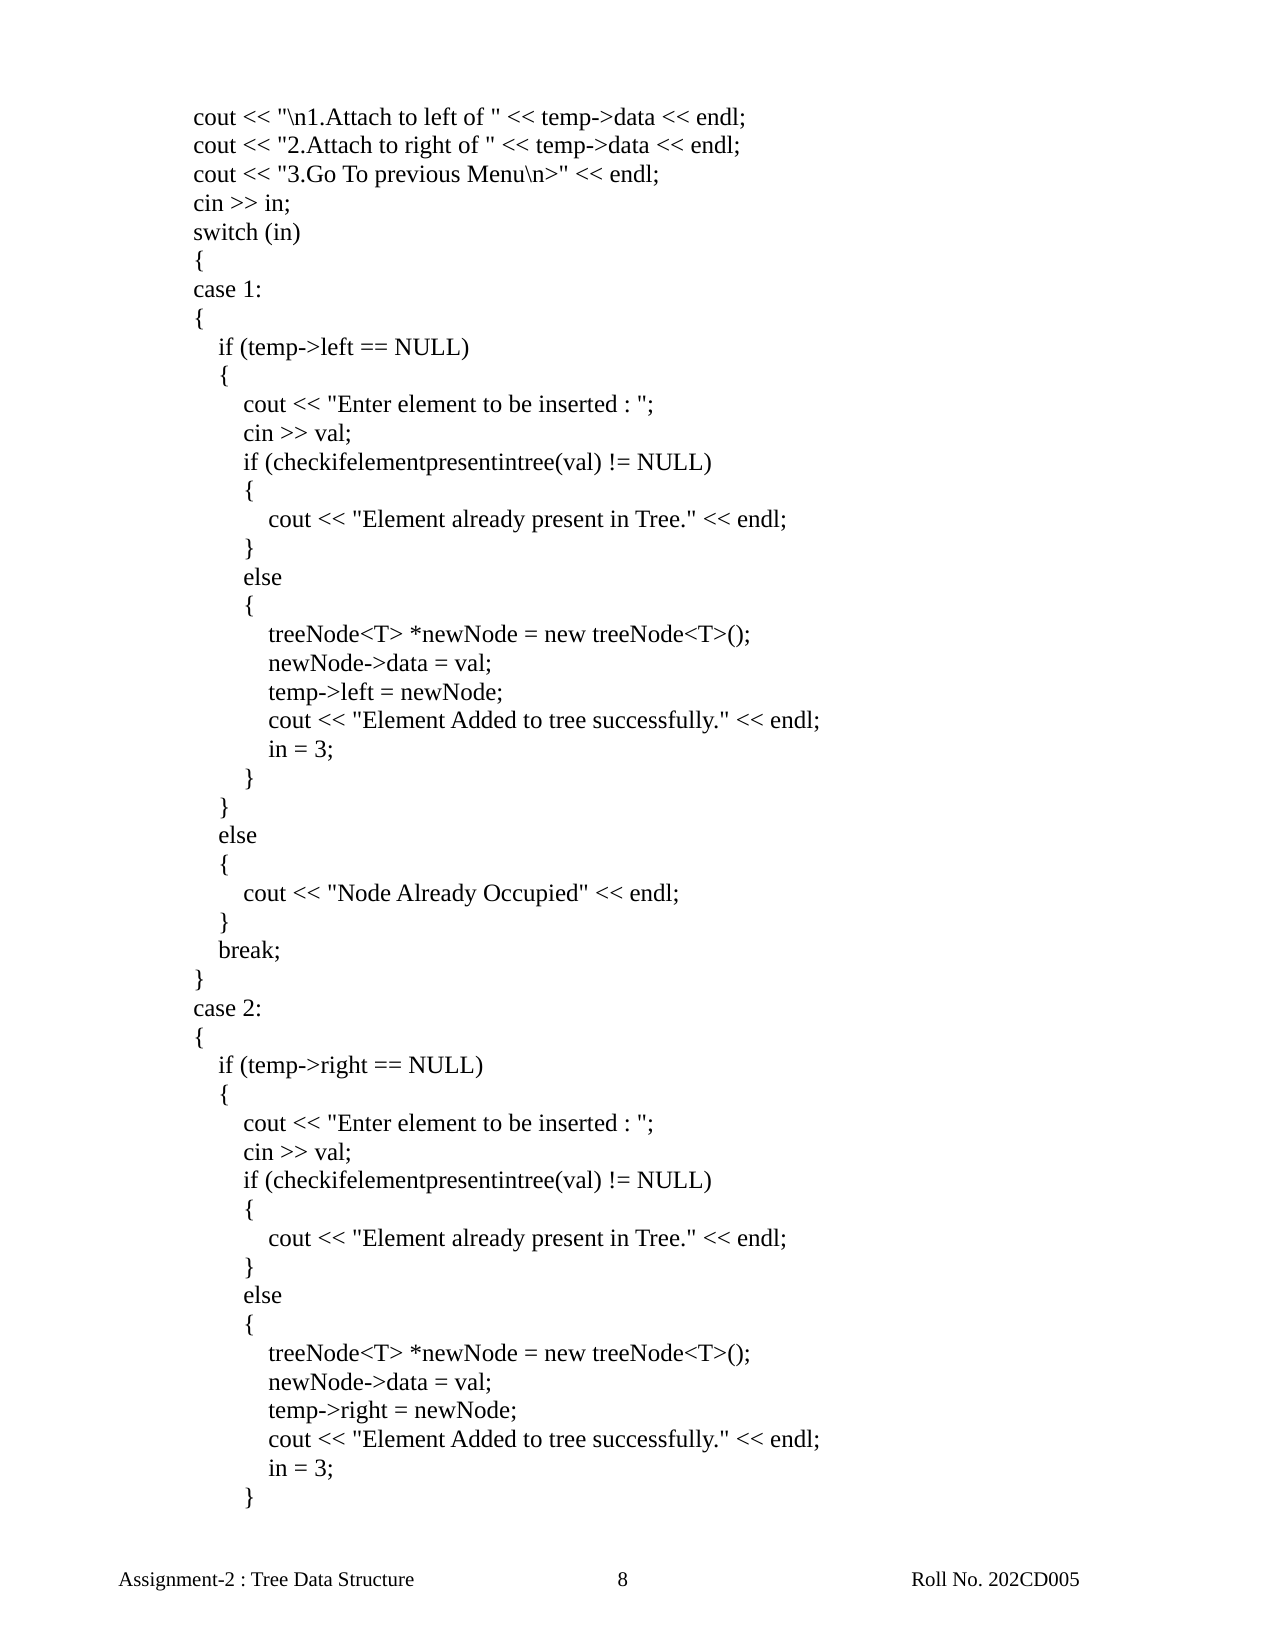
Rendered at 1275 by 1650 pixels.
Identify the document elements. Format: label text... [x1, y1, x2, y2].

text cout << "Element Added to tree successfully." << endl; [118, 1424, 1157, 1453]
text cout << "3.Go To previous Menu\n>" << endl; [118, 159, 1157, 188]
text newNode->data = val; [118, 1367, 1157, 1395]
text { [118, 360, 1157, 389]
text else [118, 820, 1157, 849]
text cout << "Element already present in Tree." << endl; [118, 504, 1157, 533]
text case 2: [118, 993, 1157, 1022]
text treeNode<T> *newNode = new treeNode<T>(); [118, 1338, 1157, 1367]
text { [118, 303, 1157, 332]
text temp->right = newNode; [118, 1395, 1157, 1424]
text else [118, 1280, 1157, 1309]
text case 1: [118, 274, 1157, 303]
text temp->left = newNode; [118, 677, 1157, 705]
text { [118, 1022, 1157, 1050]
text } [118, 533, 1157, 562]
text } [118, 964, 1157, 993]
text } [118, 763, 1157, 792]
text { [118, 849, 1157, 878]
text } [118, 792, 1157, 820]
text } [118, 907, 1157, 935]
text switch (in) [118, 217, 1157, 245]
text { [118, 1309, 1157, 1338]
text { [118, 1079, 1157, 1108]
text } [118, 1252, 1157, 1280]
text if (temp->right == NULL) [118, 1050, 1157, 1079]
text { [118, 1194, 1157, 1223]
text newNode->data = val; [118, 648, 1157, 677]
text cout << "Element already present in Tree." << endl; [118, 1223, 1157, 1252]
text cout << "2.Attach to right of " << temp->data << endl; [118, 130, 1157, 159]
text cout << "Enter element to be inserted : "; [118, 1108, 1157, 1137]
text in = 3; [118, 1453, 1157, 1482]
text else [118, 562, 1157, 590]
text cin >> val; [118, 1137, 1157, 1165]
text cout << "Element Added to tree successfully." << endl; [118, 705, 1157, 734]
text { [118, 590, 1157, 619]
text cout << "\n1.Attach to left of " << temp->data << endl; [118, 102, 1157, 130]
text } [118, 1482, 1157, 1510]
text { [118, 475, 1157, 504]
text cin >> val; [118, 418, 1157, 447]
text if (temp->left == NULL) [118, 332, 1157, 360]
text cout << "Node Already Occupied" << endl; [118, 878, 1157, 907]
text { [118, 245, 1157, 274]
text cin >> in; [118, 188, 1157, 217]
text if (checkifelementpresentintree(val) != NULL) [118, 1165, 1157, 1194]
text treeNode<T> *newNode = new treeNode<T>(); [118, 619, 1157, 648]
text if (checkifelementpresentintree(val) != NULL) [118, 447, 1157, 475]
text in = 3; [118, 734, 1157, 763]
text cout << "Enter element to be inserted : "; [118, 389, 1157, 418]
text break; [118, 935, 1157, 964]
